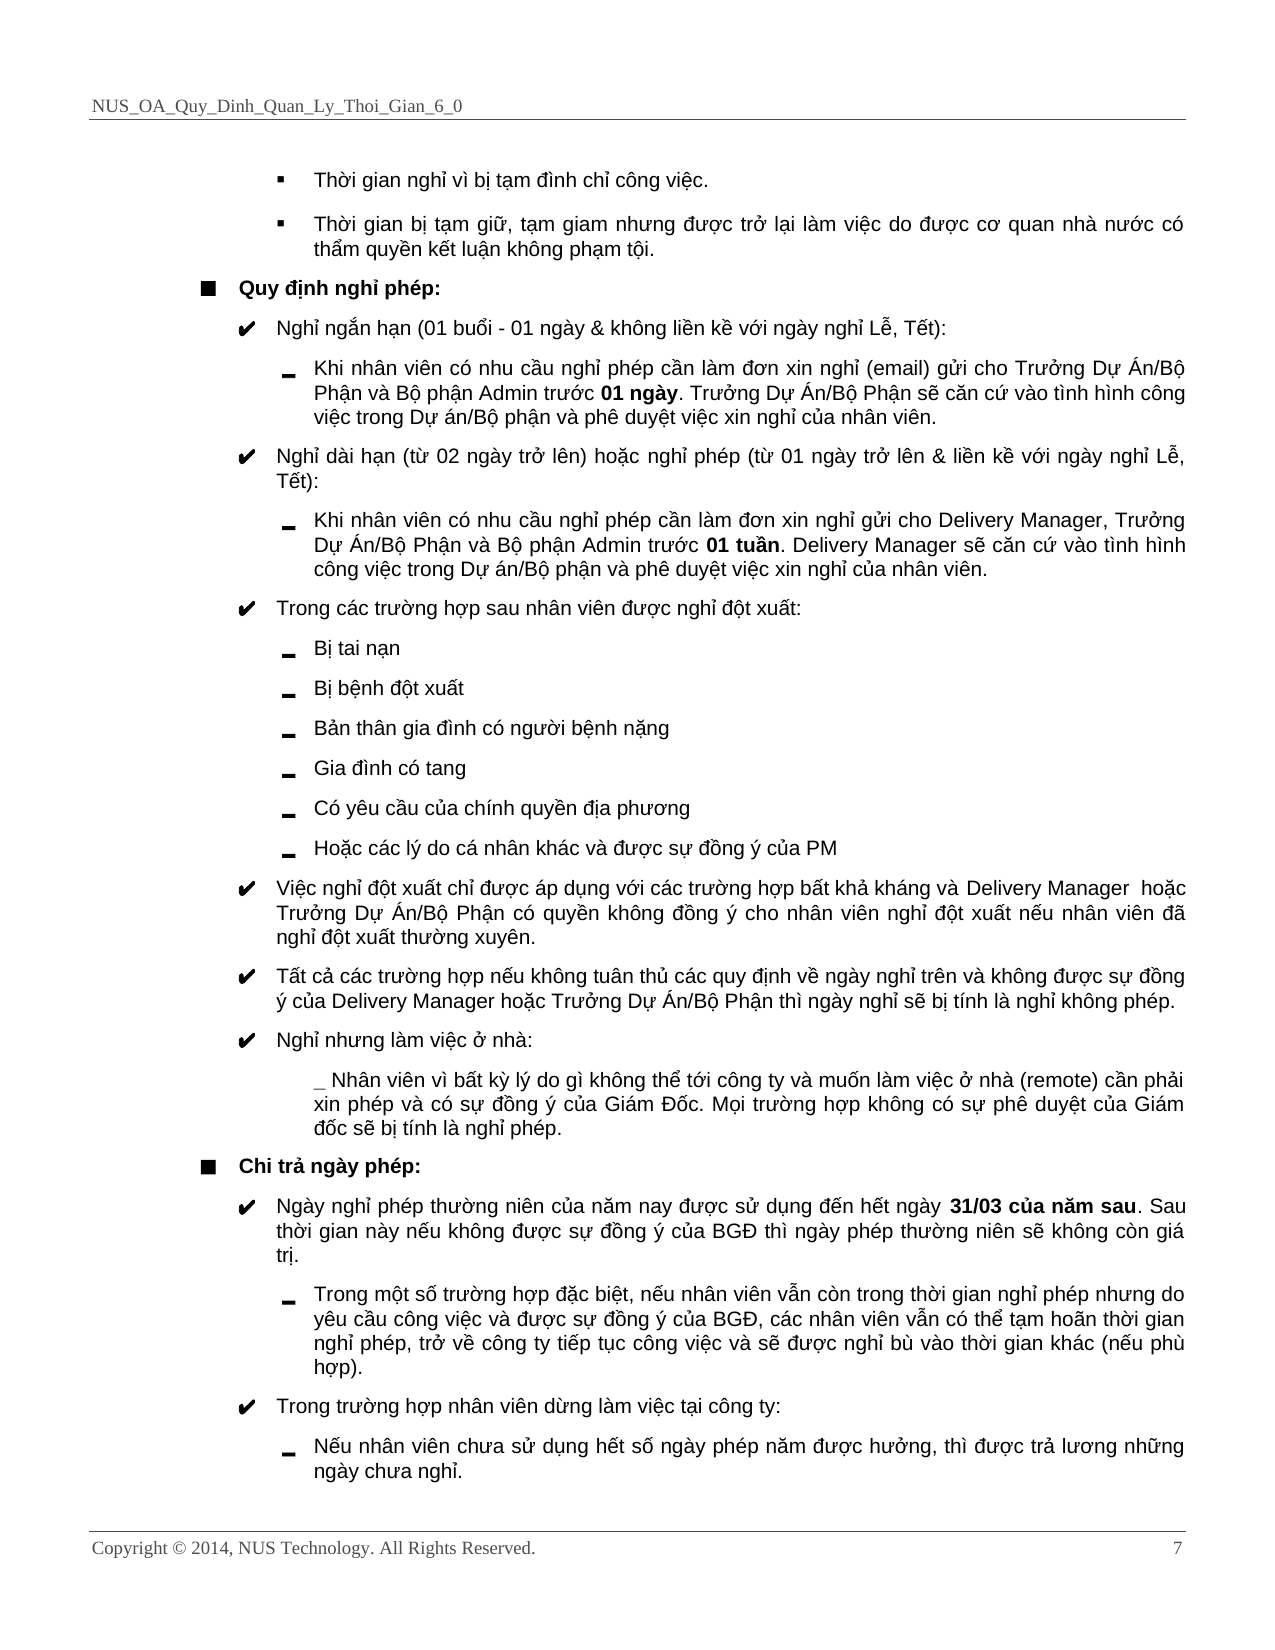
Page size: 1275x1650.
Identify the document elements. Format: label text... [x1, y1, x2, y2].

list Ngày nghỉ phép thường niên của năm nay được sử dụng đến hết ngày 31/03 của năm sau. Sau thời gian này nếu không được sự đồng ý của BGĐ thì ngày phép thường niên sẽ không còn giá trị. [238, 1194, 1186, 1267]
list Thời gian bị tạm giữ, tạm giam nhưng được trở lại làm việc do được cơ quan nhà nước có thẩm quyền kết luận không phạm tội. [276, 208, 1186, 261]
list Bị tai nạn [276, 636, 1186, 661]
list Thời gian nghỉ vì bị tạm đình chỉ công việc. [276, 164, 1186, 193]
list Trong trường hợp nhân viên dừng làm việc tại công ty: [238, 1394, 1186, 1419]
list Khi nhân viên có nhu cầu nghỉ phép cần làm đơn xin nghỉ gửi cho Delivery Manager, Trưởng Dự Án/Bộ Phận và Bộ phận Admin trước 01 tuần. Delivery Manager sẽ căn cứ vào tình hình công việc trong Dự án/Bộ phận và phê duyệt việc xin nghỉ của nhân viên. [276, 508, 1186, 581]
list Chi trả ngày phép: [201, 1154, 1186, 1179]
list Nghỉ dài hạn (từ 02 ngày trở lên) hoặc nghỉ phép (từ 01 ngày trở lên & liền kề với ngày nghỉ Lễ, Tết): [238, 444, 1186, 493]
list Trong một số trường hợp đặc biệt, nếu nhân viên vẫn còn trong thời gian nghỉ phép nhưng do yêu cầu công việc và được sự đồng ý của BGĐ, các nhân viên vẫn có thể tạm hoãn thời gian nghỉ phép, trở về công ty tiếp tục công việc và sẽ được nghỉ bù vào thời gian khác (nếu phù hợp). [276, 1282, 1186, 1379]
list Quy định nghỉ phép: [201, 276, 1186, 301]
list Hoặc các lý do cá nhân khác và được sự đồng ý của PM [276, 836, 1186, 861]
list Nghỉ nhưng làm việc ở nhà: [238, 1027, 1186, 1052]
list Có yêu cầu của chính quyền địa phương [276, 796, 1186, 821]
list Bản thân gia đình có người bệnh nặng [276, 716, 1186, 741]
list Tất cả các trường hợp nếu không tuân thủ các quy định về ngày nghỉ trên và không được sự đồng ý của Delivery Manager hoặc Trưởng Dự Án/Bộ Phận thì ngày nghỉ sẽ bị tính là nghỉ không phép. [238, 963, 1186, 1012]
list Khi nhân viên có nhu cầu nghỉ phép cần làm đơn xin nghỉ (email) gửi cho Trưởng Dự Án/Bộ Phận và Bộ phận Admin trước 01 ngày. Trưởng Dự Án/Bộ Phận sẽ căn cứ vào tình hình công việc trong Dự án/Bộ phận và phê duyệt việc xin nghỉ của nhân viên. [276, 356, 1186, 429]
list Việc nghỉ đột xuất chỉ được áp dụng với các trường hợp bất khả kháng và Delivery Manager hoặc Trưởng Dự Án/Bộ Phận có quyền không đồng ý cho nhân viên nghỉ đột xuất nếu nhân viên đã nghỉ đột xuất thường xuyên. [238, 876, 1186, 948]
list Gia đình có tang [276, 756, 1186, 781]
list Nếu nhân viên chưa sử dụng hết số ngày phép năm được hưởng, thì được trả lương những ngày chưa nghỉ. [276, 1434, 1186, 1483]
list Bị bệnh đột xuất [276, 676, 1186, 701]
list Trong các trường hợp sau nhân viên được nghỉ đột xuất: [238, 596, 1186, 621]
list _ Nhân viên vì bất kỳ lý do gì không thể tới công ty và muốn làm việc ở nhà (remote) cần phải xin phép và có sự đồng ý của Giám Đốc. Mọi trường hợp không có sự phê duyệt của Giám đốc sẽ bị tính là nghỉ phép. [276, 1067, 1186, 1139]
list Nghỉ ngắn hạn (01 buổi - 01 ngày & không liền kề với ngày nghỉ Lễ, Tết): [238, 316, 1186, 341]
